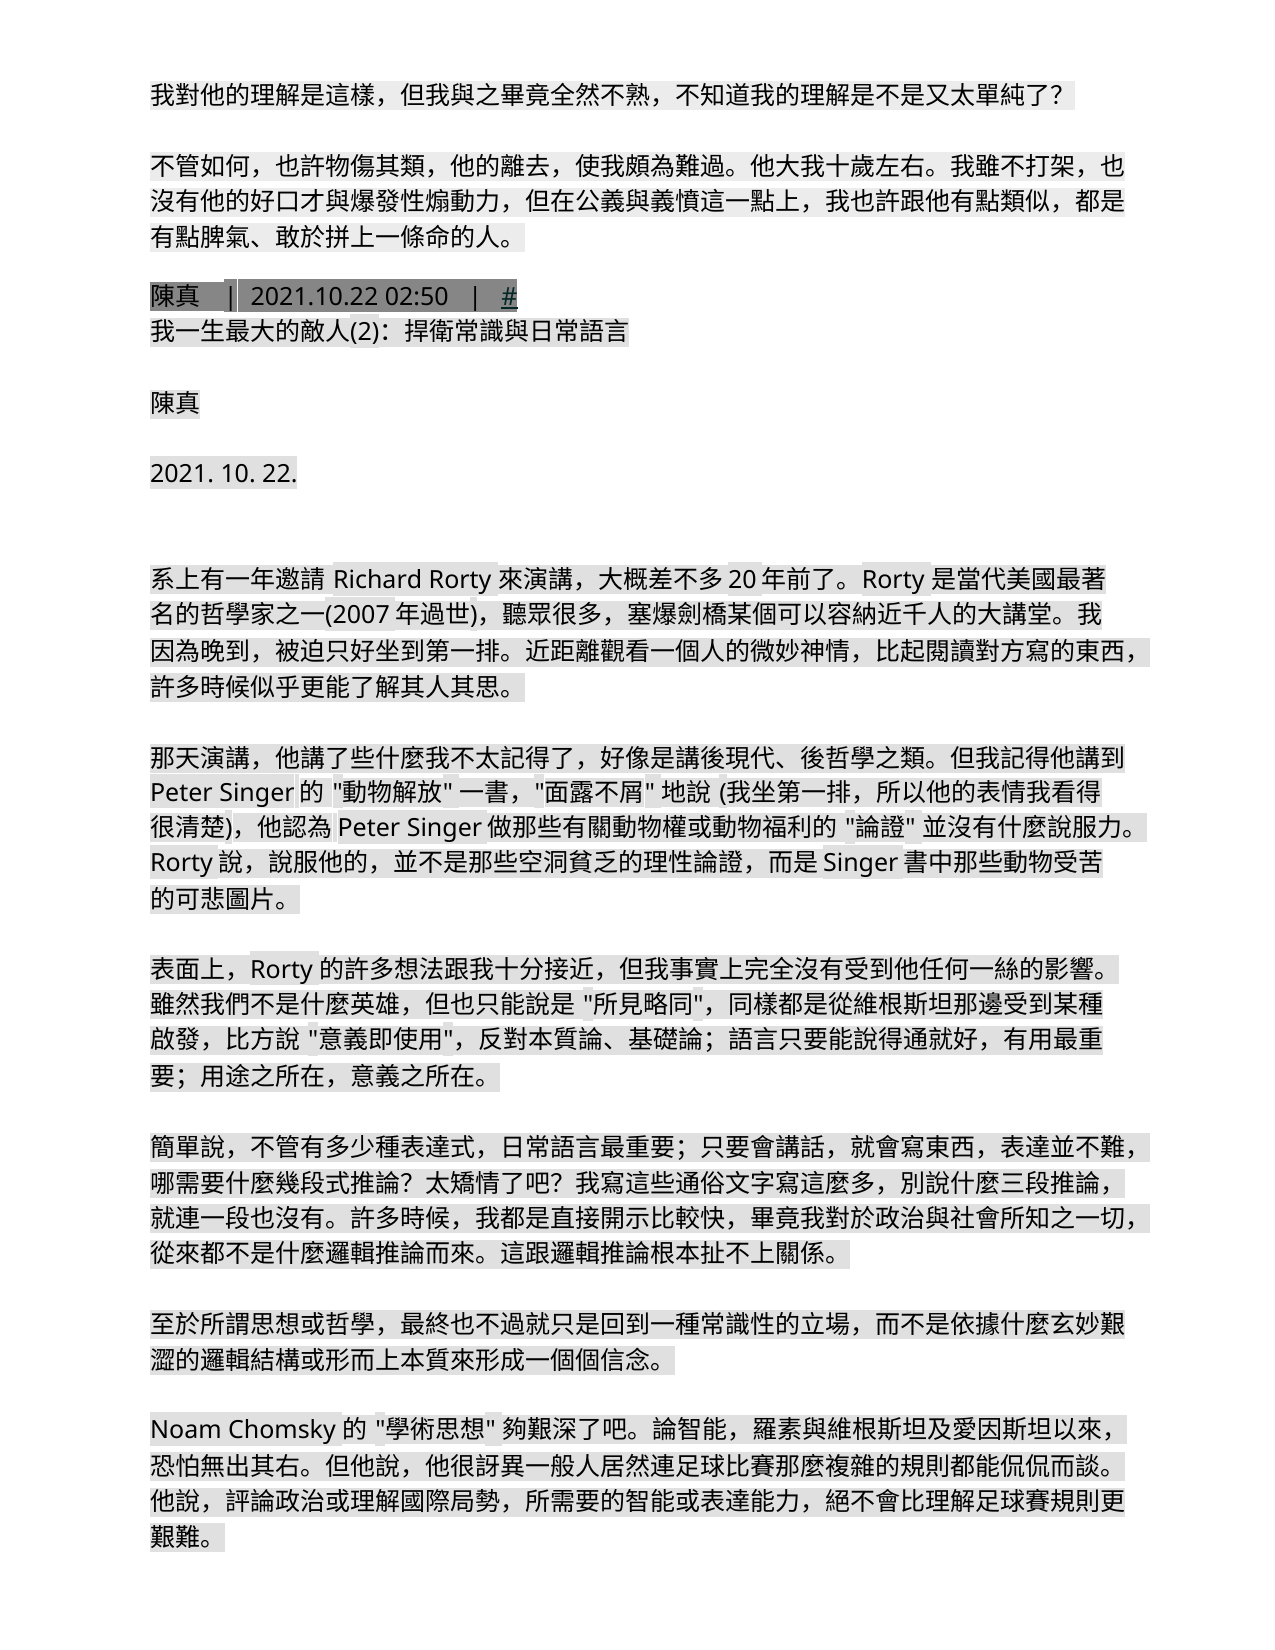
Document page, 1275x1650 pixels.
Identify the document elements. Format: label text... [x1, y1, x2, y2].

text 我一生最大的敵人(2)：捍衛常識與日常語言 陳真 2021. 10. 22. 系上有一年邀請 Richard Rorty 來演講，大概差不多20年前了。Rorty 是當代美國最著名的哲學家之一(2007年過世)，聽眾很多，塞爆劍橋某個可以容納近千人的大講堂。我因為晚到，被迫只好坐到第一排。近距離觀看一個人的微妙神情，比起閱讀對方寫的東西，許多時候似乎更能了解其人其思。 那天演講，他講了些什麼我不太記得了，好像是講後現代、後哲學之類。但我記得他講到Peter Singer的 "動物解放" 一書，"面露不屑" 地說 (我坐第一排，所以他的表情我看得很清楚)，他認為Peter Singer做那些有關動物權或動物福利的 "論證" 並沒有什麼說服力。Rorty說，說服他的，並不是那些空洞貧乏的理性論證，而是Singer書中那些動物受苦的可悲圖片。 表面上，Rorty 的許多想法跟我十分接近，但我事實上完全沒有受到他任何一絲的影響。雖然我們不是什麼英雄，但也只能說是 "所見略同"，同樣都是從維根斯坦那邊受到某種啟發，比方說 "意義即使用"，反對本質論、基礎論；語言只要能說得通就好，有用最重要；用途之所在，意義之所在。 簡單說，不管有多少種表達式，日常語言最重要；只要會講話，就會寫東西，表達並不難，哪需要什麼幾段式推論？太矯情了吧？我寫這些通俗文字寫這麼多，別說什麼三段推論，就連一段也沒有。許多時候，我都是直接開示比較快，畢竟我對於政治與社會所知之一切，從來都不是什麼邏輯推論而來。這跟邏輯推論根本扯不上關係。 至於所謂思想或哲學，最終也不過就只是回到一種常識性的立場，而不是依據什麼玄妙艱澀的邏輯結構或形而上本質來形成一個個信念。 Noam Chomsky 的 "學術思想" 夠艱深了吧。論智能，羅素與維根斯坦及愛因斯坦以來，恐怕無出其右。但他說，他很訝異一般人居然連足球比賽那麼複雜的規則都能侃侃而談。他說，評論政治或理解國際局勢，所需要的智能或表達能力，絕不會比理解足球賽規則更艱難。 他批評過往年代把知識束之高閣、僅供貴族菁英或僧侶的愚民作法，談起知識便故作隱晦艱澀狀，以便讓一般人望之怯步。他說，現代社會依舊有著同樣的問題，對於社會與政治的理解，搞得好像必須是什麼學者專家才有資格談論似的。 Noam Chomsky 當然不是反對專家，而只是說，政治與社會這類活生生的人事物，誰都能談出點東西來，一點智能上的困難也沒有，獨尊某種表達是荒唐的，故意把它說得多艱難，彷彿需要什麼思想訓練，更是自欺欺人。 Noam Chomsky 在辦公室接受採訪、講這些話時，窗外剛好有鋤草工人在工作，Chomsky 便指著鋤草工人說了上述這樣一些想法。 我知道這樣講很容易招來誤解，彷彿說專家無用。當然不是這個意思，而是說，專家有用，但是一般人的議論也同樣有用。從事這樣一些議論，並沒有什麼智能上的困難，何必裝神弄鬼講得好像得受過什麼邏輯訓練才有資格談似的。 也許你可以說，這就像是一種 "語言實用主義" (linguistic pragmatism)，一種解放哲學，讓 "知識論" (epistemology) 由形而上本質，回歸到一種日常對話的常識性立場；各種表達式之間，並無 "知識論" 地位的高下之分。 這類想法，Rorty應該也很能認同。但他那天演講完，接受現場提問時，坐在我右後方的一位女生舉手問到關於 "如何促進族群和諧" 這樣一個很實用的問題，Rorty 卻馬上變臉，一臉不悅，彷彿她不該問這麼沒有(智能)水準、沒有 (概念) 深度的問題。 我想，你若問 Rorty 關於linguistic pragmatism 和epistemology 的關係，或是hermeneutics 與truth，或是 epistemology 是否該宣告終結等等等，他應該就會很開心了，說你問得很棒。 也許這也是我始終不曾從Rorty 的書中獲得共鳴的原因，嘴裏說的，跟心裏想的，似乎有個很大的落差。題外話。 [150, 312, 1125, 1552]
text 朱高正與我 陳真 2021. 10. 23. 朱高正昨晚過世，感覺特別難過。 我跟他僅有幾面之緣，後來更因統獨而無往來。當年我是獨，他是統。就是他，因為阻止黨員在民進黨黨代表大會上散發台獨文宣與書籍，把鄭南榕打得頭破血流。那年應該是1987年。鄭南榕先出手打朱高正一個巴掌，記得鄭還大聲說 "我是代表台灣人打你"，卻馬上被朱高正及其他民進黨人拿椅子打破頭，場面相當血腥。 我跟朱高正第一次認識的地點很特別，我們是在龍山寺的 "屋頂" 上認識。那是1986年的5月19日，鄭南榕發起 "519反戒嚴綠色行動"。那是台灣在戒嚴時期第一次群眾運動。那天，我們被幾百名鎮暴部隊團團圍住，困在台北龍山寺一整天，夜裏一度風雨交加。 鎮暴圈外有許多群眾，我們後來於是就乾脆爬到屋頂上，拿著擴音器對鎮暴部隊與圈外的群眾演講、喊話。其間，就在屋頂上，有位黨工說要介紹我認識一個人，隨即帶著一個人，"爬" 過來我身邊，跟我握手。我應該是那次抗爭中惟一一個大學生。他自我介紹說他叫做 "朱博士"，去年 (1985年)剛從德國回來。 我以為他的名字就叫做 "博士"，於是笑著跟他說你爸媽很會取名哦。幾天後，我看了他給我的名片，才知道他不是叫做朱"博士"，而是朱"高正"。 "519反戒嚴綠色行動" 之後幾個月(9月28日)，民進黨就成立了，建黨臨門一腳的關鍵人物就是朱高正。 組黨的事，在黨外講了很多年，每次選舉就拿出來講，拿出來 "騙" 選票，但是每次都只是嘴巴講一講，從來不敢真的付諸行動。 這也是為什麼許信良會在海外組黨、揚言遷黨回台的原因。許信良在美國組了一個 "台灣民主黨"，我和鄭南榕是僅有的幾名在台黨員，我的入黨介紹人就是鄭南榕。許信良硬是遷黨返台的結果，引發血腥鎮壓的 "桃園機場事件"，我也參加了那次接機抗爭。 在現場，大家學著菲律賓趕走親美反共的貪婪獨裁者馬可仕的抗爭手勢，對著鎮暴部隊、對著在天上監控的直昇機怒吼。國民黨派遣便衣警察與特務自導自演，自己對警察丟石頭，翻覆警車，然後以此為藉口發動暴力鎮壓，把許多群眾打得頭破血流。 事後，國民黨居然發動幾乎所有媒體與電視台，全面抹黑我們是一群暴民。事實上，黨外群眾完全就是挨打，絕無任何一絲暴力或破壞或丟石頭。 檯面上的黨外公職人員，之所以敢於付諸行動，決定在當年的9月28日創黨，也許幕前幕後的原因很多，但是，朱高正的強烈主張和衝撞精神，也許就是臨門一腳。 十多年後，我才慢慢恍然大悟，真正的創黨籌畫者其實就是蔣經國。黨外被滲透得很厲害，事實上，一切都是在蔣經國的控制與策畫之中，配合美國，演一齣所謂兩黨政治的民主大戲。 費盡青春血淚、乃至家破人亡的代價，原來這一切只是一齣戲，我有一種深深被愚弄玩弄的感覺。政治的陰暗深沉與齷齪，往往遠超乎我們的想像。 當然，這並不表示我們做錯了什麼，而只是表示我們實在太單純。時光如果倒流，面對壓迫，人們還是一樣會揭竿而起；哪裡有壓迫，哪裡就會有反抗。問題是，在揭竿而起的反抗過程中，我們往往就像孫悟空，始終沒能逃出如來佛的手掌心。 比方說，在美麗島事件後的那個悲憤年代，誰會去懷疑那些被吹捧為有勇氣、有良心的辯護律師是不是情治單位的爪爬仔？黨外雜誌更是一片吹捧之聲。可是，慢慢地，你會發現事情似乎沒有那麼單純，似乎又是一齣民主大戲；權力依舊牢牢掌控在美國及其所選定的一群走狗手裏，只是旗子換個顏色而已；手左打右手，其實全是一家人。 奇怪的是，人渣黨最近突然高度選擇性地打擊一個根本無足輕重的黃國書，不知道又在圖謀一些什麼骯髒事。畢竟，黃國書算哪根蔥？哪需要特別挑出來打？黃國書 "們" 不是一個，而是千百個，根本無足掛齒；比他更大尾的比比皆是，而且恰恰就是人渣黨目前的當權派。其中已被認證的，就是謝長廷這個調查局臥底的爪爬仔，藉著出賣同志，獲取鉅額賞金。 也就是說，目前呼風喚雨為非作歹貪婪齷齪的人渣黨當權派，恰恰就是最大的爪爬仔。如果真要轉型正義，人渣黨恐怕得關門，一大半的當權者都得繩之以法。 依我看，人渣黨藉著控制情治檔案，高度選擇性地揭露檔案內容，藉以進行政治操弄，背後一定有它更大的圖謀。而那些真正應該有權閱讀自己檔案的人，例如施明德，以及包括我在內，卻反而無從查看自己到底長年以來究竟是被這個美國當權的藍綠殖民政權如何惡搞。 回到朱高正。我跟他在風雨交加的龍山寺屋頂上初識之後，僅有幾次群眾大會同台演講，並無其它私人聯繫，其實非關統獨，而是因為某件 "小事"。他說，"大德不踰矩，小德出入可也"。但是，有些事在我看來並非小事。 那事是這樣，差不多是1987或1988年，朱高正是反對運動的第一紅人，是立法委員，在立法院一戰成名，所到之處，人山人海，群眾為之瘋狂。有一天，他來高雄參加一個群眾大會，地點在高雄三民公園。我跟他都是演講者。講完之後，他邀我和葉耀鵬去西仔灣吃宵夜。 離開群眾會場之時，一位衣著破舊的老阿伯，牽著腳踏車，氣喘吁吁地把我們喊住，說他回家拿錢來了，想捐錢給我們黨外。有個同行的黨工就把錢收下。你猜是多少錢？一百元！老阿伯一直說抱歉，說他就只有這麼一點錢。 我們四人在西仔灣吃宵夜時，朱高正點了一鍋醉蝦，蝦子是活的，活生生剝殼吃掉，我不敢吃，他笑說我沒男子氣概，我說與氣概無關，與蝦子的痛苦有關。 席間，他還點了一瓶洋酒(我滴酒不沾)，那位黨工說，這酒很貴，一瓶好幾千元。吃完之後，我身無分文，當然是由朱高正或葉耀鵬請客。可是，我看他們也沒去櫃台付帳。 後來，我就問了朱高正這桌飯是誰出錢？他說，剛才群眾大會上就募得好幾萬塊，用那些捐款來支付就行。我說，怎麼可以這樣？像剛才那個阿伯那麼窮，勉強拿出一百元家當，怎麼可以一瓶酒幾千元就把群眾的捐款給喝掉了？ 朱高正覺得我很無聊，連這種 "小事" 也要計較，說了一句 "大德不踰矩，小德出入可也"，於是我們就吵起來了。我不服氣，於是事後就寫了一封公開信，印了幾十份，寄給每個黨部及一些民代，希望黨部正視這個問題，不要辜負支持者的心意，人家捐款給我們不是要我們拿來喝幾千元洋酒，或是吃什麼醉蝦。這類捐款應該用在公事上才對。 在那之後，我就沒再跟朱高正有任何連繫。 我至今不認為這是小事或小德，但我同樣也不否認朱高正的巨大貢獻。事實上，以他當年沛然莫之能禦的聲勢，在黨外群眾心目中，根本就像神一樣，倘若他是個有私心或權力薰心的人，民進黨根本沒有一個人會是他的對手。他絕對是民進黨的超級天王。 但是，他卻因為民進黨逐漸走向台獨而寧可退黨，斷送一己的大好政治前途。光是這一點，就值得我們肅然起敬。 人渣們卻是這樣：心中根本無任何信念，哪有什麼統獨可言？完全就是看風向，哪兒有權力有利益有選票，就往哪兒靠。但是，朱高正卻為了兩岸統一的信念，離開了這個由他一手催生的黨，離開對他瘋狂著迷的廣大群眾，捨去原本可以一人獨霸的政治局面。 我對他的理解是這樣，但我與之畢竟全然不熟，不知道我的理解是不是又太單純了？ 不管如何，也許物傷其類，他的離去，使我頗為難過。他大我十歲左右。我雖不打架，也沒有他的好口才與爆發性煽動力，但在公義與義憤這一點上，我也許跟他有點類似，都是有點脾氣、敢於拼上一條命的人。 [150, 75, 1125, 252]
text 陳真 | 2021.10.22 02:50 | # [150, 277, 1125, 312]
